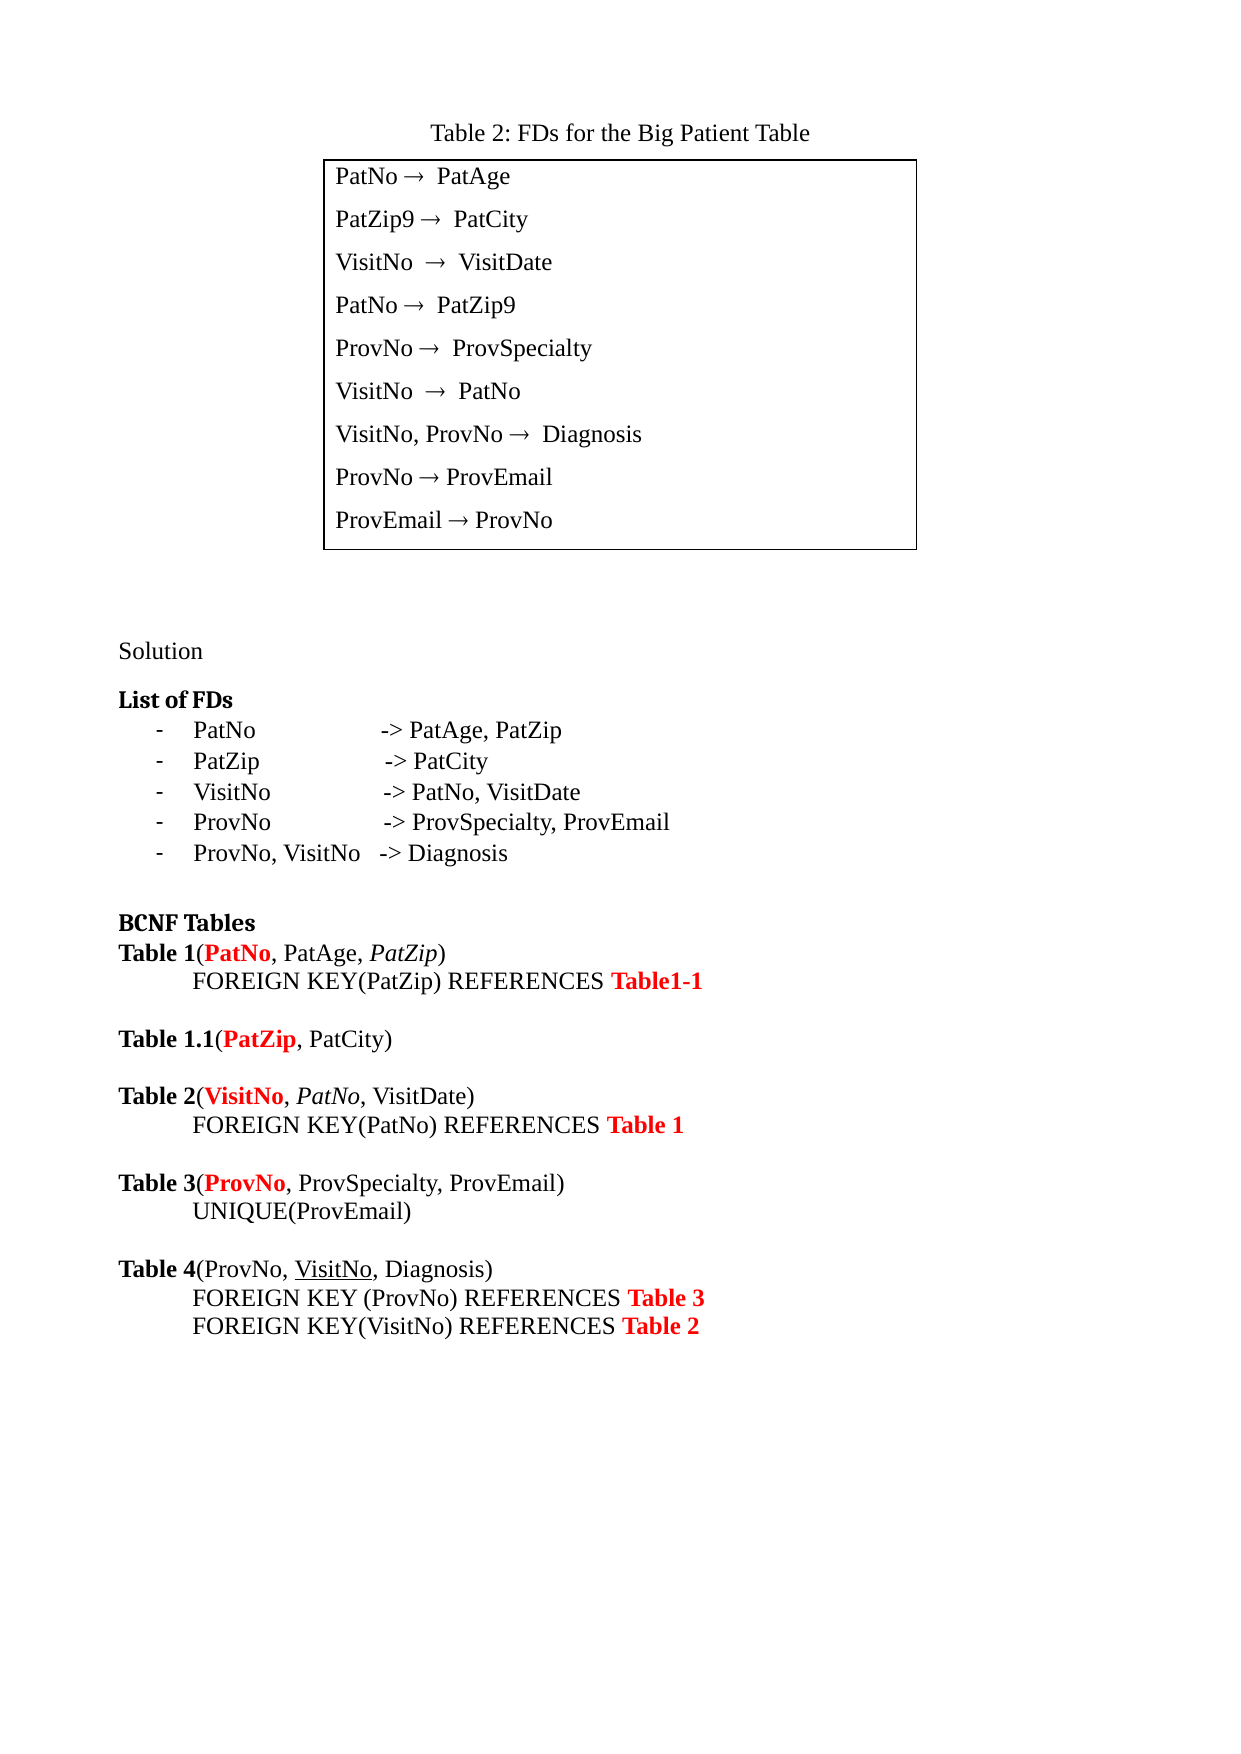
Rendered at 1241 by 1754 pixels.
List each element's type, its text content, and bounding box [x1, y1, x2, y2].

list PatNo -> PatAge, PatZip [156, 715, 1122, 745]
table_cell VisitNo  VisitDate PatNo  PatZip9 ProvNo  ProvSpecialty [325, 247, 916, 376]
text FOREIGN KEY(PatZip) REFERENCES Table1-1 [118, 966, 1122, 995]
table_cell VisitNo  PatNo [325, 376, 916, 419]
text Table 1.1(PatZip, PatCity) [118, 1024, 1122, 1053]
text Solution [118, 636, 1122, 665]
table_cell VisitNo, ProvNo  Diagnosis ProvNo  ProvEmail ProvEmail  ProvNo [325, 419, 916, 548]
text Table 2(VisitNo, PatNo, VisitDate) [118, 1081, 1122, 1110]
text FOREIGN KEY(VisitNo) REFERENCES Table 2 [118, 1311, 1122, 1340]
text FOREIGN KEY(PatNo) REFERENCES Table 1 [118, 1110, 1122, 1139]
text Table 3(ProvNo, ProvSpecialty, ProvEmail) [118, 1168, 1122, 1196]
text Table 1(PatNo, PatAge, PatZip) [118, 938, 1122, 966]
list VisitNo -> PatNo, VisitDate [156, 776, 1122, 806]
table_header PatNo  PatAge [325, 161, 916, 204]
title Table 2: FDs for the Big Patient Table [118, 118, 1122, 147]
subtitle List of FDs [118, 686, 1122, 715]
text Table 4(ProvNo, VisitNo, Diagnosis) [118, 1254, 1122, 1283]
list ProvNo -> ProvSpecialty, ProvEmail [156, 806, 1122, 837]
subtitle BCNF Tables [118, 909, 1122, 938]
table_cell PatZip9  PatCity [325, 204, 916, 247]
text UNIQUE(ProvEmail) [118, 1196, 1122, 1225]
list PatZip -> PatCity [156, 745, 1122, 776]
text FOREIGN KEY (ProvNo) REFERENCES Table 3 [118, 1283, 1122, 1311]
list ProvNo, VisitNo -> Diagnosis [156, 837, 1122, 867]
